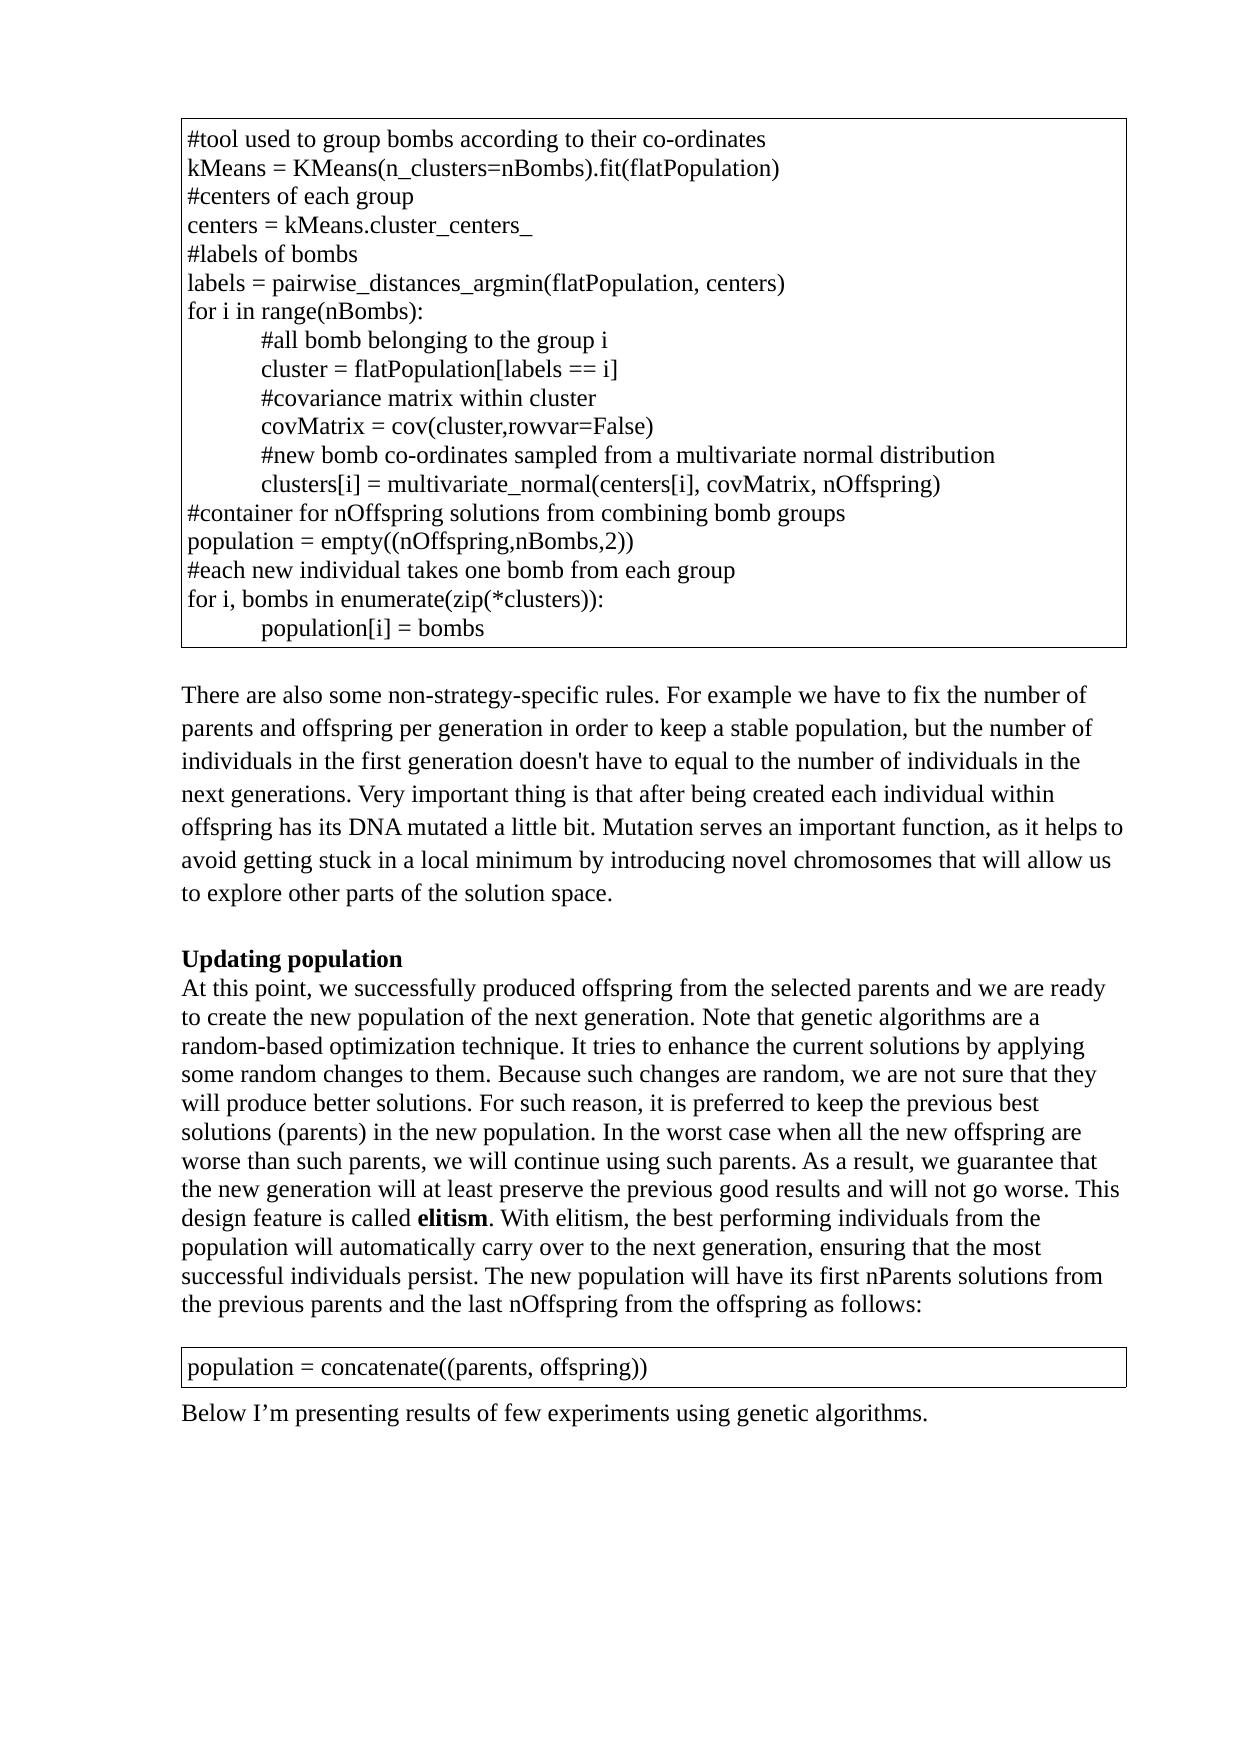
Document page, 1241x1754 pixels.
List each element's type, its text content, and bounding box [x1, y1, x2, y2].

table_header #tool used to group bombs according to their co-ordinates kMeans = KMeans(n_clusters=nBombs).fit(flatPopulation) #centers of each group centers = kMeans.cluster_centers_ #labels of bombs labels = pairwise_distances_argmin(flatPopulation, centers) for i in range(nBombs): #all bomb belonging to the group i cluster = flatPopulation[labels == i] #covariance matrix within cluster covMatrix = cov(cluster,rowvar=False) #new bomb co-ordinates sampled from a multivariate normal distribution clusters[i] = multivariate_normal(centers[i], covMatrix, nOffspring) #container for nOffspring solutions from combining bomb groups population = empty((nOffspring,nBombs,2)) #each new individual takes one bomb from each group for i, bombs in enumerate(zip(*clusters)): population[i] = bombs [182, 119, 1126, 647]
text Below I’m presenting results of few experiments using genetic algorithms. [181, 1397, 1126, 1427]
text At this point, we successfully produced offspring from the selected parents and we are ready to create the new population of the next generation. Note that genetic algorithms are a random-based optimization technique. It tries to enhance the current solutions by applying some random changes to them. Because such changes are random, we are not sure that they will produce better solutions. For such reason, it is preferred to keep the previous best solutions (parents) in the new population. In the worst case when all the new offspring are worse than such parents, we will continue using such parents. As a result, we guarantee that the new generation will at least preserve the previous good results and will not go worse. This design feature is called elitism. With elitism, the best performing individuals from the population will automatically carry over to the next generation, ensuring that the most successful individuals persist. The new population will have its first nParents solutions from the previous parents and the last nOffspring from the offspring as follows: [181, 973, 1126, 1347]
table_header population = concatenate((parents, offspring)) [182, 1348, 1126, 1387]
text There are also some non-strategy-specific rules. For example we have to fix the number of parents and offspring per generation in order to keep a stable population, but the number of individuals in the first generation doesn't have to equal to the number of individuals in the next generations. Very important thing is that after being created each individual within offspring has its DNA mutated a little bit. Mutation serves an important function, as it helps to avoid getting stuck in a local minimum by introducing novel chromosomes that will allow us to explore other parts of the solution space. [181, 680, 1126, 940]
text Updating population [181, 944, 1123, 973]
